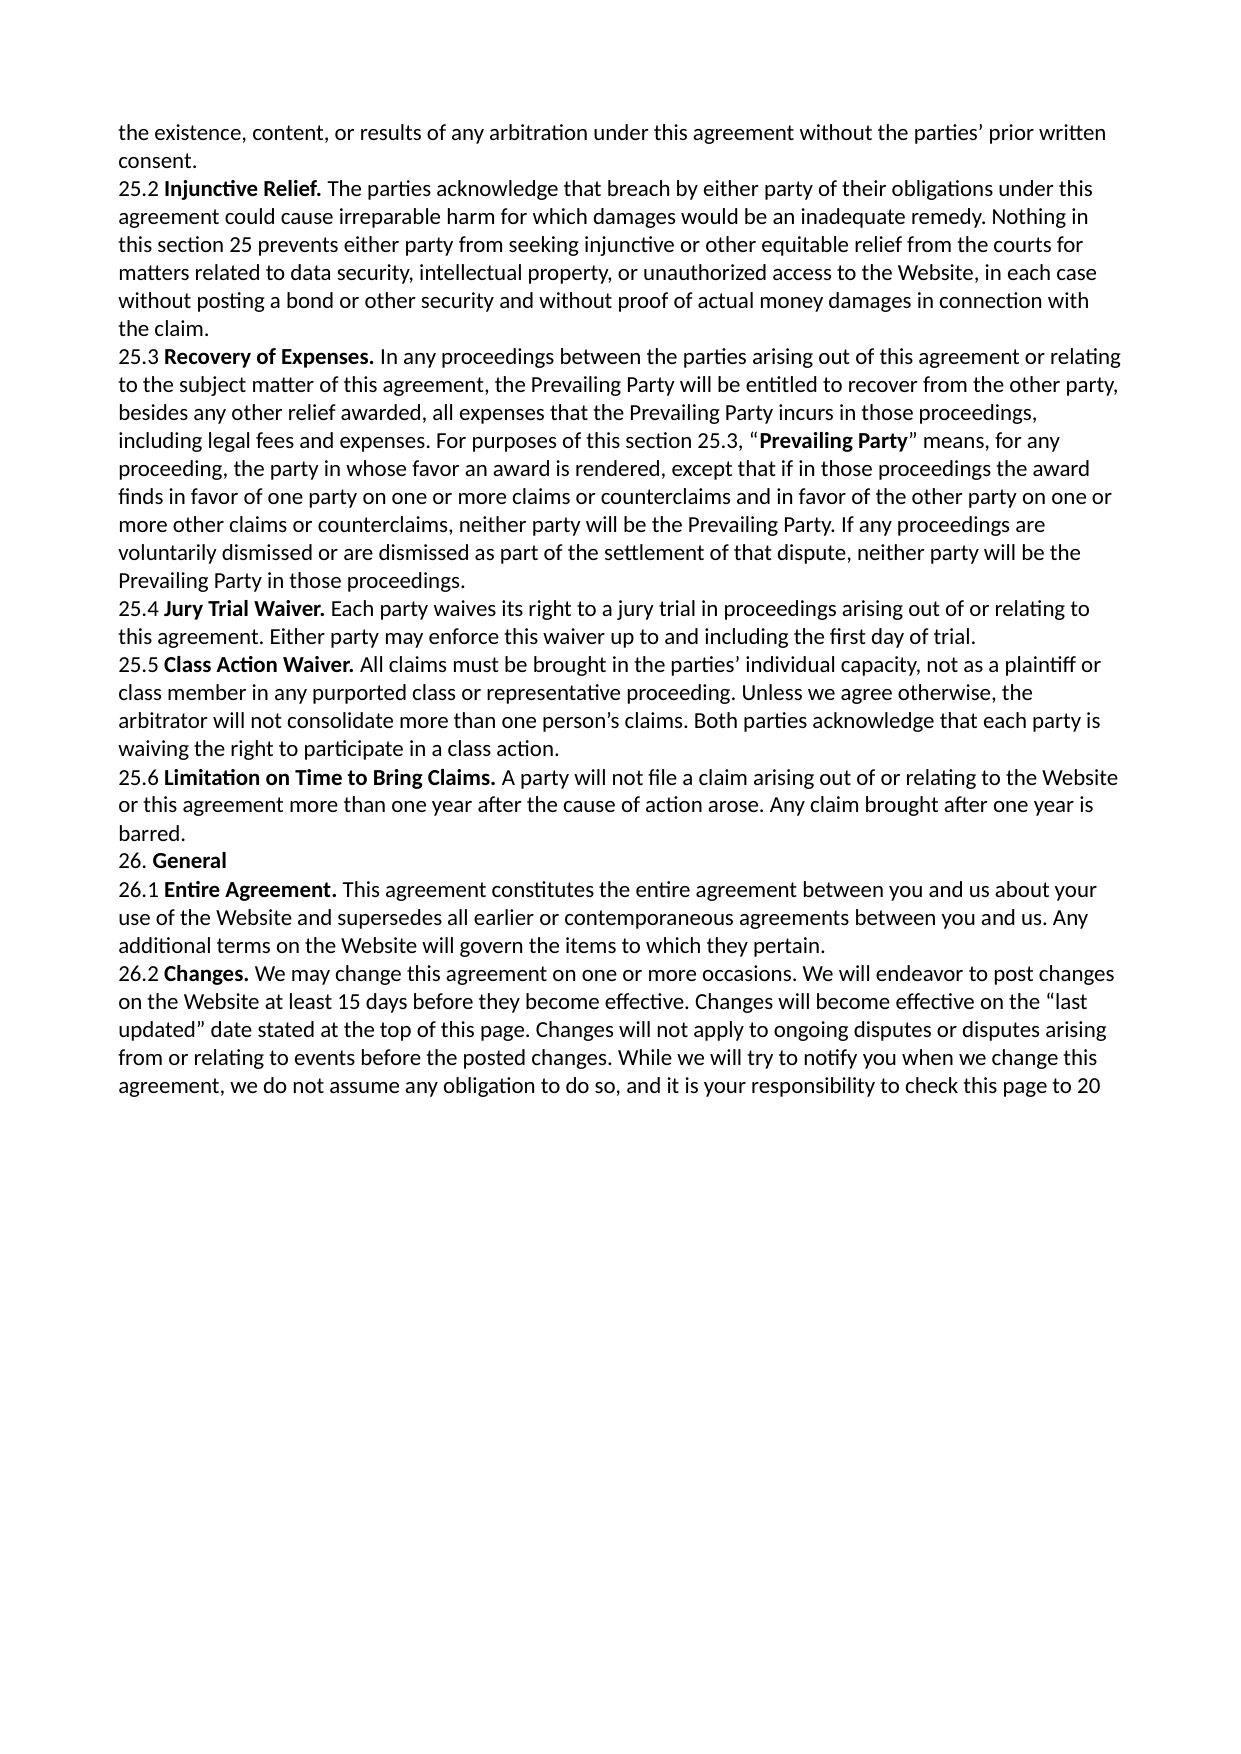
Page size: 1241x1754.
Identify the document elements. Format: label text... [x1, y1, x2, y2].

text 26.2 Changes. We may change this agreement on one or more occasions. We will endeavor to post changes on the Website at least 15 days before they become effective. Changes will become effective on the “last updated” date stated at the top of this page. Changes will not apply to ongoing disputes or disputes arising from or relating to events before the posted changes. While we will try to notify you when we change this agreement, we do not assume any obligation to do so, and it is your responsibility to check this page to 20 [118, 959, 1122, 1099]
text 25.2 Injunctive Relief. The parties acknowledge that breach by either party of their obligations under this agreement could cause irreparable harm for which damages would be an inadequate remedy. Nothing in this section 25 prevents either party from seeking injunctive or other equitable relief from the courts for matters related to data security, intellectual property, or unauthorized access to the Website, in each case without posting a bond or other security and without proof of actual money damages in connection with the claim. [118, 174, 1122, 342]
text 25.5 Class Action Waiver. All claims must be brought in the parties’ individual capacity, not as a plaintiff or class member in any purported class or representative proceeding. Unless we agree otherwise, the arbitrator will not consolidate more than one person’s claims. Both parties acknowledge that each party is waiving the right to participate in a class action. [118, 651, 1122, 763]
text 26. General [118, 847, 1122, 875]
text 25.6 Limitation on Time to Bring Claims. A party will not file a claim arising out of or relating to the Website or this agreement more than one year after the cause of action arose. Any claim brought after one year is barred. [118, 763, 1122, 847]
text the existence, content, or results of any arbitration under this agreement without the parties’ prior written consent. [118, 118, 1122, 174]
text 26.1 Entire Agreement. This agreement constitutes the entire agreement between you and us about your use of the Website and supersedes all earlier or contemporaneous agreements between you and us. Any additional terms on the Website will govern the items to which they pertain. [118, 875, 1122, 959]
text 25.4 Jury Trial Waiver. Each party waives its right to a jury trial in proceedings arising out of or relating to this agreement. Either party may enforce this waiver up to and including the first day of trial. [118, 594, 1122, 651]
text 25.3 Recovery of Expenses. In any proceedings between the parties arising out of this agreement or relating to the subject matter of this agreement, the Prevailing Party will be entitled to recover from the other party, besides any other relief awarded, all expenses that the Prevailing Party incurs in those proceedings, including legal fees and expenses. For purposes of this section 25.3, “Prevailing Party” means, for any proceeding, the party in whose favor an award is rendered, except that if in those proceedings the award finds in favor of one party on one or more claims or counterclaims and in favor of the other party on one or more other claims or counterclaims, neither party will be the Prevailing Party. If any proceedings are voluntarily dismissed or are dismissed as part of the settlement of that dispute, neither party will be the Prevailing Party in those proceedings. [118, 342, 1122, 594]
